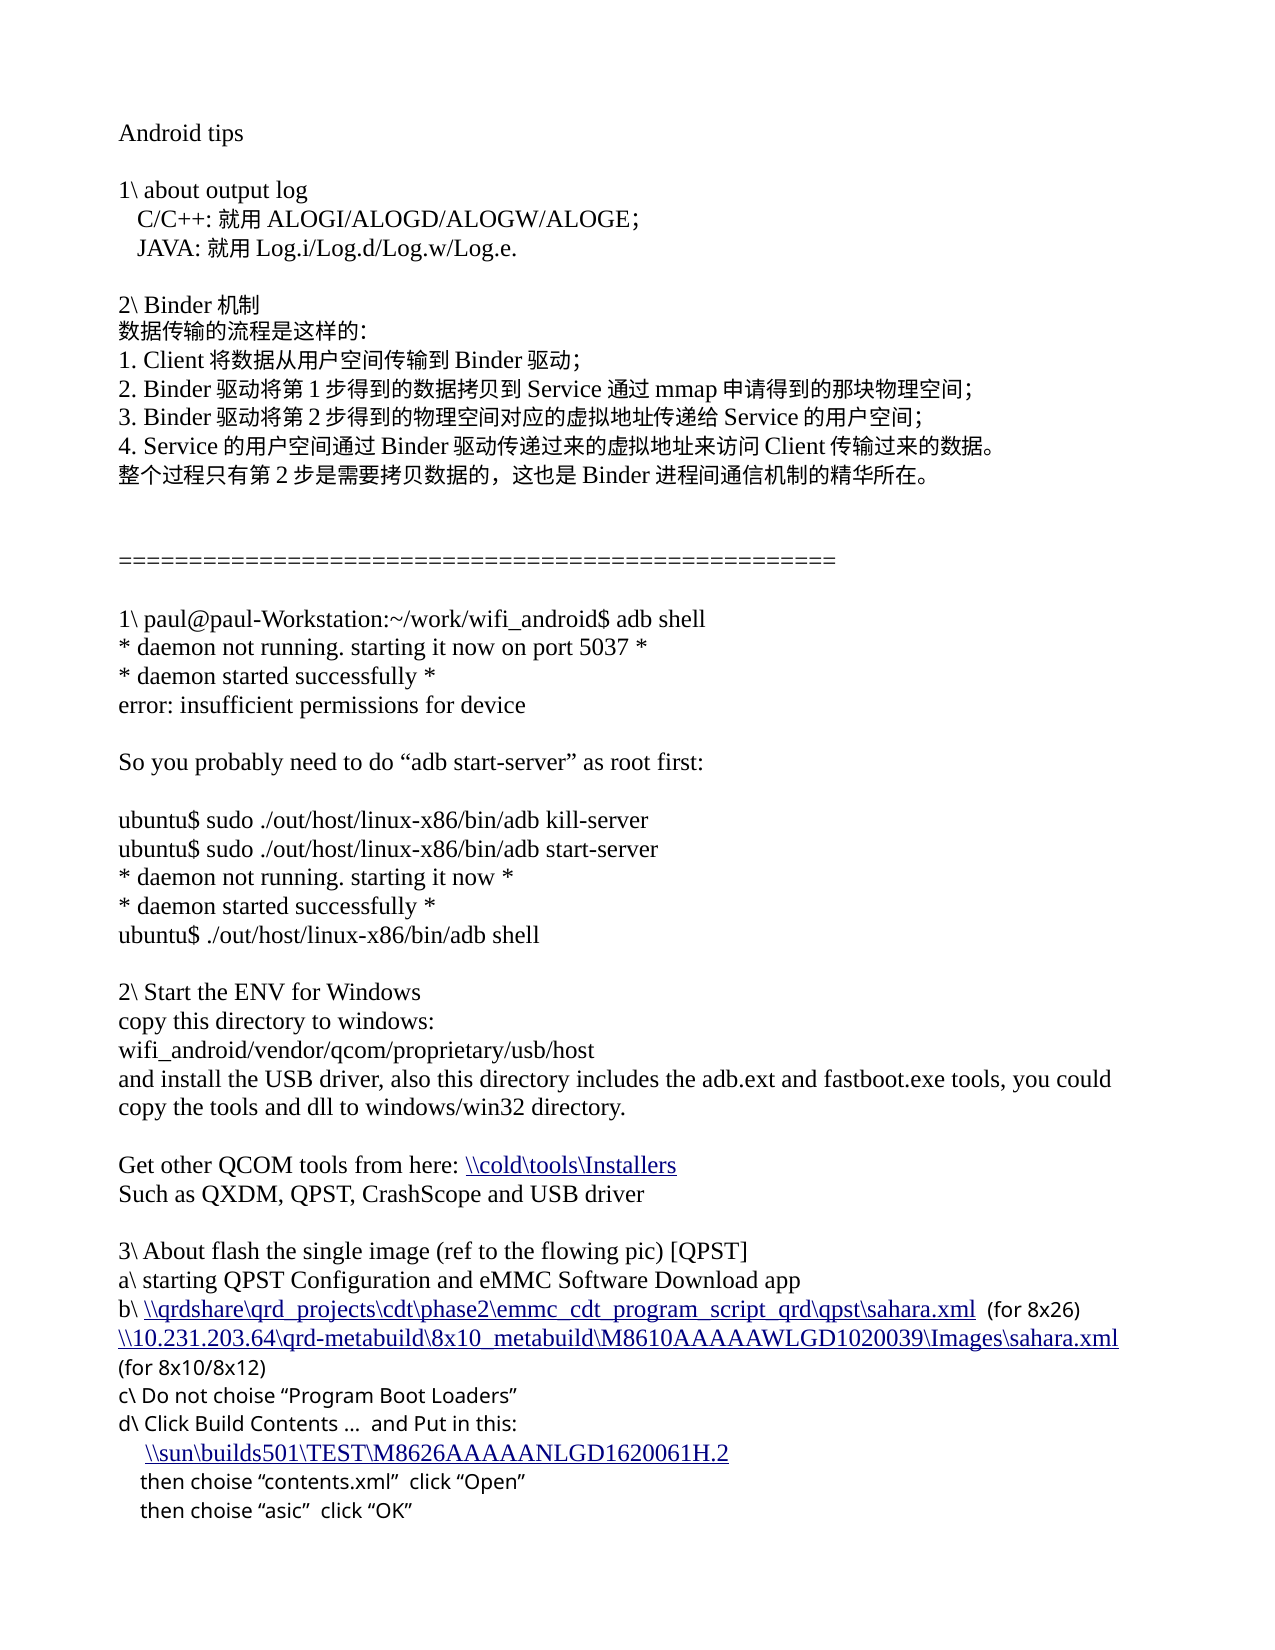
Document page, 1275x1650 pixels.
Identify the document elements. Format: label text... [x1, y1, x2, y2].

text Android tips [118, 118, 1157, 147]
text * daemon started successfully * [118, 891, 1157, 920]
text 数据传输的流程是这样的： [118, 319, 1157, 345]
text 3. Binder驱动将第2步得到的物理空间对应的虚拟地址传递给Service的用户空间； [118, 402, 1157, 431]
text \\sun\builds501\TEST\M8626AAAAANLGD1620061H.2 [118, 1438, 1157, 1467]
text * daemon not running. starting it now * [118, 862, 1157, 891]
text 1\ about output log [118, 176, 1157, 204]
text copy this directory to windows: [118, 1006, 1157, 1035]
text d\ Click Build Contents … and Put in this: [118, 1409, 1157, 1438]
text 1. Client将数据从用户空间传输到Binder驱动； [118, 345, 1157, 374]
text JAVA: 就用Log.i/Log.d/Log.w/Log.e. [118, 233, 1157, 262]
text wifi_android/vendor/qcom/proprietary/usb/host [118, 1035, 1157, 1064]
text a\ starting QPST Configuration and eMMC Software Download app [118, 1265, 1157, 1294]
text then choise “contents.xml” click “Open” [118, 1467, 1157, 1496]
text b\ \\qrdshare\qrd_projects\cdt\phase2\emmc_cdt_program_script_qrd\qpst\sahara.xml (for 8x26) [118, 1294, 1157, 1323]
text 2\ Binder机制 [118, 291, 1157, 319]
text error: insufficient permissions for device [118, 690, 1157, 719]
text ubuntu$ sudo ./out/host/linux-x86/bin/adb start-server [118, 834, 1157, 862]
text 2. Binder驱动将第1步得到的数据拷贝到Service通过mmap申请得到的那块物理空间； [118, 374, 1157, 402]
text * daemon not running. starting it now on port 5037 * [118, 632, 1157, 661]
text 4. Service的用户空间通过Binder驱动传递过来的虚拟地址来访问Client传输过来的数据。 [118, 431, 1157, 460]
text 整个过程只有第2步是需要拷贝数据的，这也是Binder进程间通信机制的精华所在。 [118, 460, 1157, 489]
text ubuntu$ sudo ./out/host/linux-x86/bin/adb kill-server [118, 805, 1157, 834]
text C/C++: 就用ALOGI/ALOGD/ALOGW/ALOGE； [118, 204, 1157, 233]
text * daemon started successfully * [118, 661, 1157, 690]
text 3\ About flash the single image (ref to the flowing pic) [QPST] [118, 1236, 1157, 1265]
text then choise “asic” click “OK” [118, 1496, 1157, 1524]
text and install the USB driver, also this directory includes the adb.ext and fastboot.exe tools, you could copy the tools and dll to windows/win32 directory. [118, 1064, 1157, 1121]
text 1\ paul@paul-Workstation:~/work/wifi_android$ adb shell [118, 604, 1157, 632]
text So you probably need to do “adb start-server” as root first: [118, 747, 1157, 776]
text 2\ Start the ENV for Windows [118, 977, 1157, 1006]
text =================================================== [118, 546, 1157, 575]
text Such as QXDM, QPST, CrashScope and USB driver [118, 1179, 1157, 1207]
text ubuntu$ ./out/host/linux-x86/bin/adb shell [118, 920, 1157, 949]
text \\10.231.203.64\qrd-metabuild\8x10_metabuild\M8610AAAAAWLGD1020039\Images\sahara.xml (for 8x10/8x12) [118, 1323, 1157, 1381]
text Get other QCOM tools from here: \\cold\tools\Installers [118, 1150, 1157, 1179]
text c\ Do not choise “Program Boot Loaders” [118, 1381, 1157, 1409]
